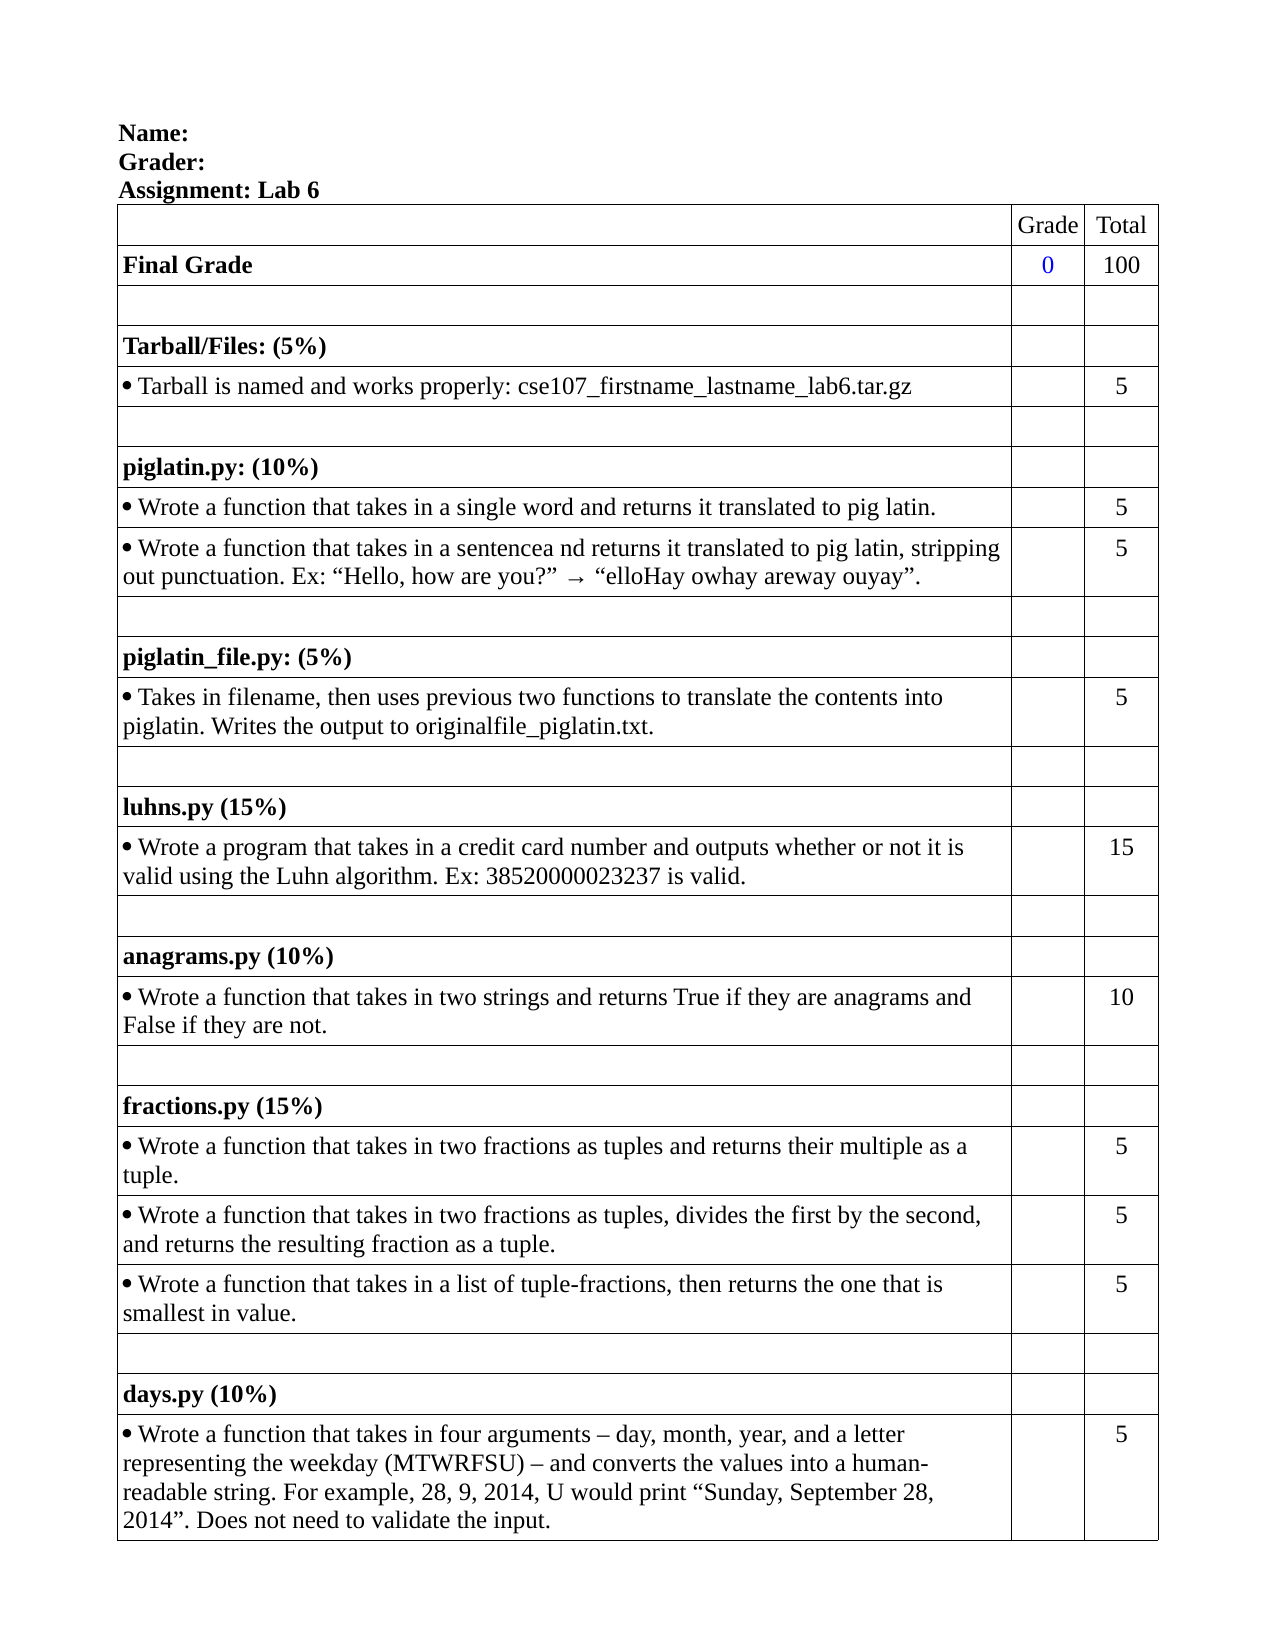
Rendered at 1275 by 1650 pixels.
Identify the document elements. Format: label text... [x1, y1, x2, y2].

table_cell 5 [1085, 528, 1158, 596]
table_cell [1085, 747, 1158, 786]
table_cell [1012, 1374, 1084, 1413]
table_cell [118, 407, 1011, 446]
table_cell luhns.py (15%) [118, 787, 1011, 826]
table_cell Wrote a function that takes in four arguments – day, month, year, and a letter representing the weekday (MTWRFSU) – and converts the values into a human-readable string. For example, 28, 9, 2014, U would print “Sunday, September 28, 2014”. Does not need to validate the input. [118, 1415, 1011, 1540]
table_cell 10 [1085, 977, 1158, 1045]
table_cell [1085, 286, 1158, 325]
table_cell Wrote a function that takes in a list of tuple-fractions, then returns the one that is smallest in value. [118, 1265, 1011, 1333]
table_cell [1012, 827, 1084, 895]
table_cell Wrote a function that takes in two fractions as tuples and returns their multiple as a tuple. [118, 1127, 1011, 1195]
table_cell [118, 597, 1011, 636]
table_cell 5 [1085, 1415, 1158, 1540]
table_cell piglatin.py: (10%) [118, 447, 1011, 487]
table_cell Takes in filename, then uses previous two functions to translate the contents into piglatin. Writes the output to originalfile_piglatin.txt. [118, 678, 1011, 746]
table_cell [1012, 528, 1084, 596]
table_cell Final Grade [118, 246, 1011, 285]
table_cell 5 [1085, 1127, 1158, 1195]
table_cell [1012, 367, 1084, 406]
table_cell [1012, 286, 1084, 325]
table_cell [1085, 1374, 1158, 1413]
table_cell [1012, 1334, 1084, 1373]
table_cell [1012, 447, 1084, 487]
table_cell [1012, 937, 1084, 976]
table_cell 5 [1085, 367, 1158, 406]
table_cell [1012, 1127, 1084, 1195]
table_cell [1012, 407, 1084, 446]
table_cell [118, 286, 1011, 325]
table_cell Wrote a function that takes in a single word and returns it translated to pig latin. [118, 488, 1011, 527]
table_header Total [1085, 205, 1158, 245]
table_cell [1085, 447, 1158, 487]
table_cell [1012, 597, 1084, 636]
table_cell Tarball/Files: (5%) [118, 326, 1011, 366]
table_cell [1012, 678, 1084, 746]
table_header Grade [1012, 205, 1084, 245]
table_header [118, 205, 1011, 245]
table_cell [1012, 787, 1084, 826]
table_cell 5 [1085, 1196, 1158, 1264]
table_cell piglatin_file.py: (5%) [118, 637, 1011, 677]
table_cell Tarball is named and works properly: cse107_firstname_lastname_lab6.tar.gz [118, 367, 1011, 406]
table_cell days.py (10%) [118, 1374, 1011, 1413]
table_cell [1085, 1086, 1158, 1126]
table_cell Wrote a program that takes in a credit card number and outputs whether or not it is valid using the Luhn algorithm. Ex: 38520000023237 is valid. [118, 827, 1011, 895]
table_cell [1085, 787, 1158, 826]
table_cell [1085, 1334, 1158, 1373]
table_cell [1012, 977, 1084, 1045]
table_cell [1012, 1046, 1084, 1085]
table_cell 100 [1085, 246, 1158, 285]
table_cell [1012, 1265, 1084, 1333]
table_cell [1085, 637, 1158, 677]
table_cell [1085, 597, 1158, 636]
table_cell [1012, 1415, 1084, 1540]
table_cell 5 [1085, 1265, 1158, 1333]
table_cell anagrams.py (10%) [118, 937, 1011, 976]
table_cell 15 [1085, 827, 1158, 895]
table_cell [1085, 1046, 1158, 1085]
table_cell [1085, 407, 1158, 446]
table_cell [1012, 1196, 1084, 1264]
text Name: [118, 118, 1157, 147]
table_cell Wrote a function that takes in two fractions as tuples, divides the first by the second, and returns the resulting fraction as a tuple. [118, 1196, 1011, 1264]
table_cell Wrote a function that takes in two strings and returns True if they are anagrams and False if they are not. [118, 977, 1011, 1045]
table_cell Wrote a function that takes in a sentencea nd returns it translated to pig latin, stripping out punctuation. Ex: “Hello, how are you?” → “elloHay owhay areway ouyay”. [118, 528, 1011, 596]
table_cell [1085, 937, 1158, 976]
table_cell [1012, 326, 1084, 366]
table_cell 5 [1085, 678, 1158, 746]
table_cell [118, 1334, 1011, 1373]
table_cell fractions.py (15%) [118, 1086, 1011, 1126]
table_cell [1085, 896, 1158, 936]
text Grader: [118, 147, 1157, 176]
table_cell [1085, 326, 1158, 366]
table_cell [1012, 637, 1084, 677]
table_cell [118, 1046, 1011, 1085]
table_cell [1012, 747, 1084, 786]
text Assignment: Lab 6 [118, 176, 1157, 204]
table_cell 5 [1085, 488, 1158, 527]
table_cell 5 [1012, 246, 1084, 285]
table_cell [1012, 488, 1084, 527]
table_cell [118, 896, 1011, 936]
table_cell [1012, 1086, 1084, 1126]
table_cell [1012, 896, 1084, 936]
table_cell [118, 747, 1011, 786]
